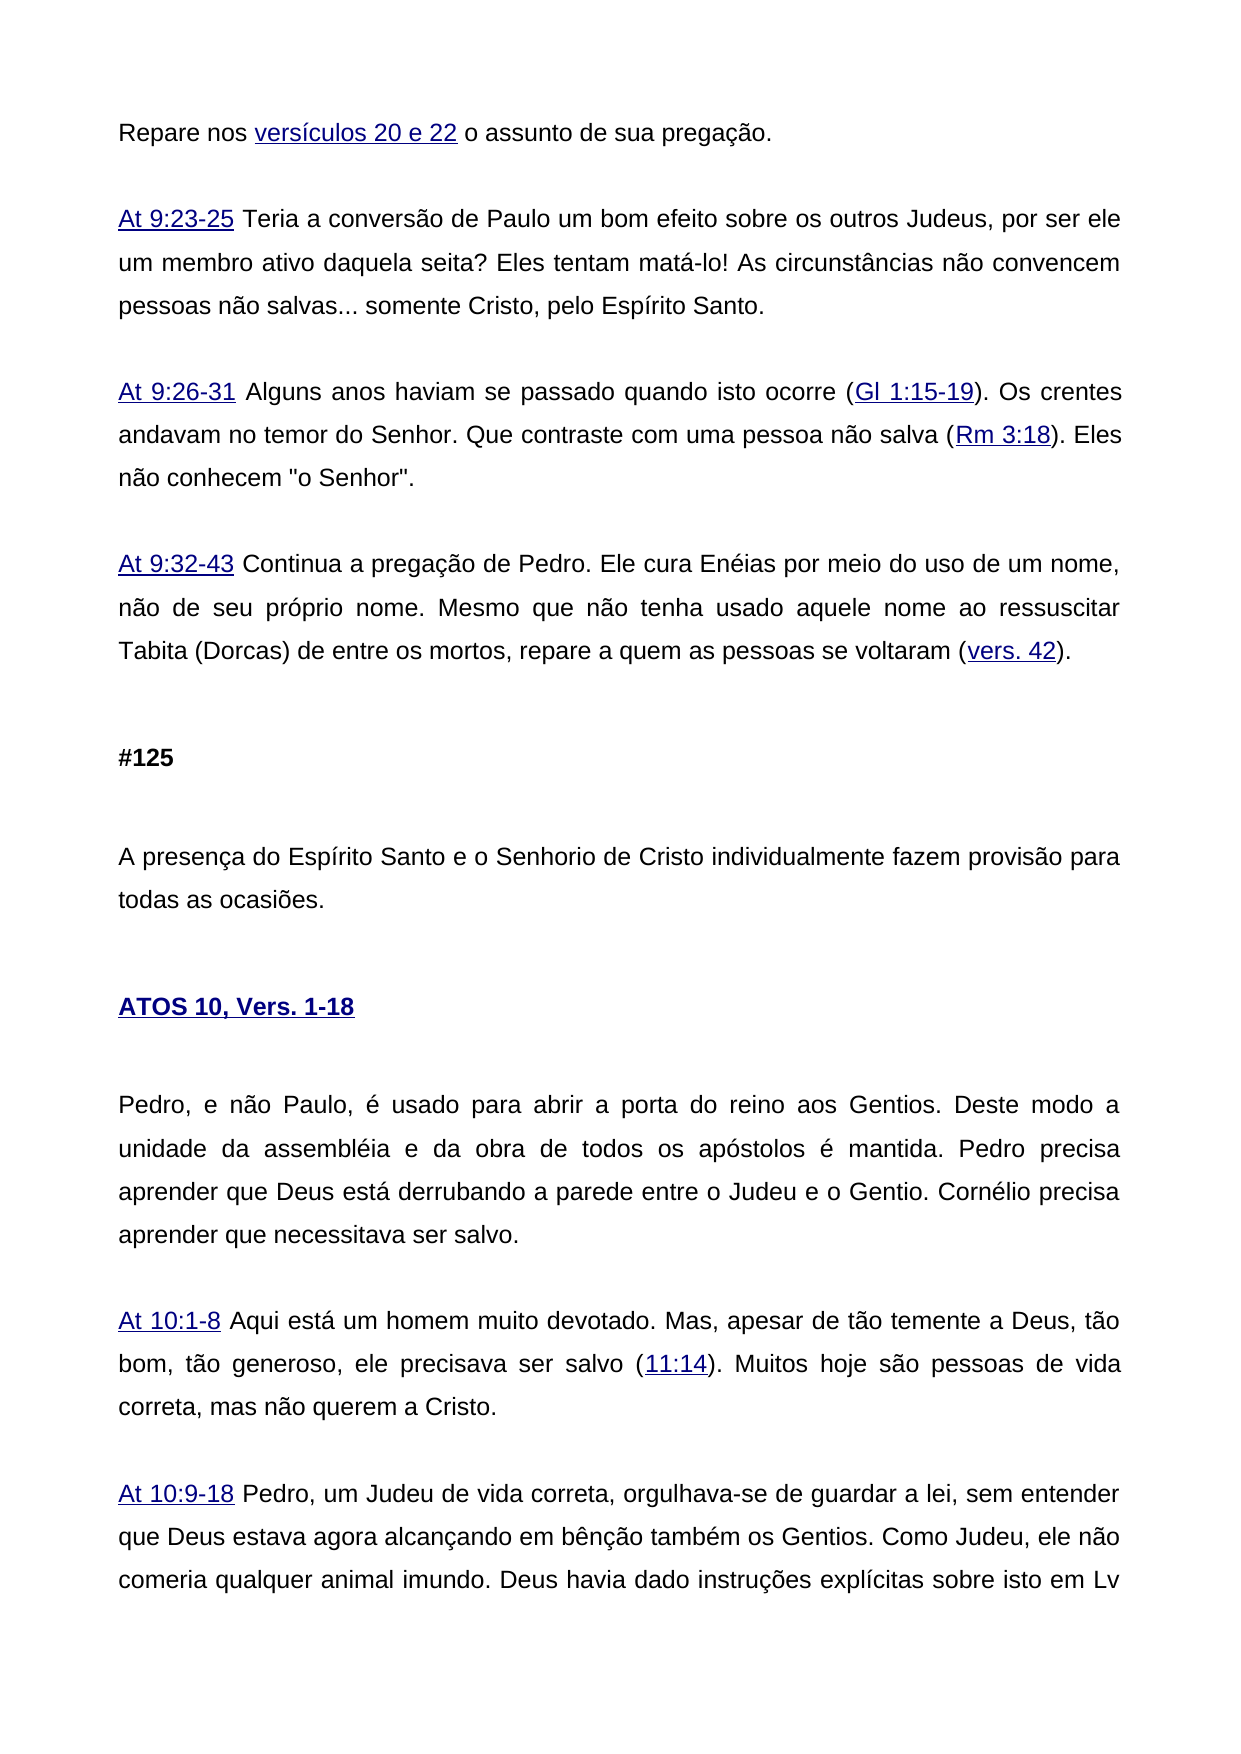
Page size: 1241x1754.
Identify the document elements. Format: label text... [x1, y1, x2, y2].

text A presença do Espírito Santo e o Senhorio de Cristo individualmente fazem provisão para todas as ocasiões. [118, 841, 1122, 913]
subtitle #125 [118, 743, 1122, 771]
text At 9:32-43 Continua a pregação de Pedro. Ele cura Enéias por meio do uso de um nome, não de seu próprio nome. Mesmo que não tenha usado aquele nome ao ressuscitar Tabita (Dorcas) de entre os mortos, repare a quem as pessoas se voltaram (vers. 42). [118, 549, 1122, 664]
text Repare nos versículos 20 e 22 o assunto de sua pregação. [118, 118, 1122, 147]
text At 9:23-25 Teria a conversão de Paulo um bom efeito sobre os outros Judeus, por ser ele um membro ativo daquela seita? Eles tentam matá-lo! As circunstâncias não convencem pessoas não salvas... somente Cristo, pelo Espírito Santo. [118, 204, 1122, 319]
text At 9:26-31 Alguns anos haviam se passado quando isto ocorre (Gl 1:15-19). Os crentes andavam no temor do Senhor. Que contraste com uma pessoa não salva (Rm 3:18). Eles não conhecem "o Senhor". [118, 377, 1122, 492]
text Pedro, e não Paulo, é usado para abrir a porta do reino aos Gentios. Deste modo a unidade da assembléia e da obra de todos os apóstolos é mantida. Pedro precisa aprender que Deus está derrubando a parede entre o Judeu e o Gentio. Cornélio precisa aprender que necessitava ser salvo. [118, 1090, 1122, 1248]
subtitle ATOS 10, Vers. 1-18 [118, 992, 1122, 1020]
text At 10:1-8 Aqui está um homem muito devotado. Mas, apesar de tão temente a Deus, tão bom, tão generoso, ele precisava ser salvo (11:14). Muitos hoje são pessoas de vida correta, mas não querem a Cristo. [118, 1306, 1122, 1421]
text At 10:9-18 Pedro, um Judeu de vida correta, orgulhava-se de guardar a lei, sem entender que Deus estava agora alcançando em bênção também os Gentios. Como Judeu, ele não comeria qualquer animal imundo. Deus havia dado instruções explícitas sobre isto em Lv [118, 1478, 1122, 1593]
